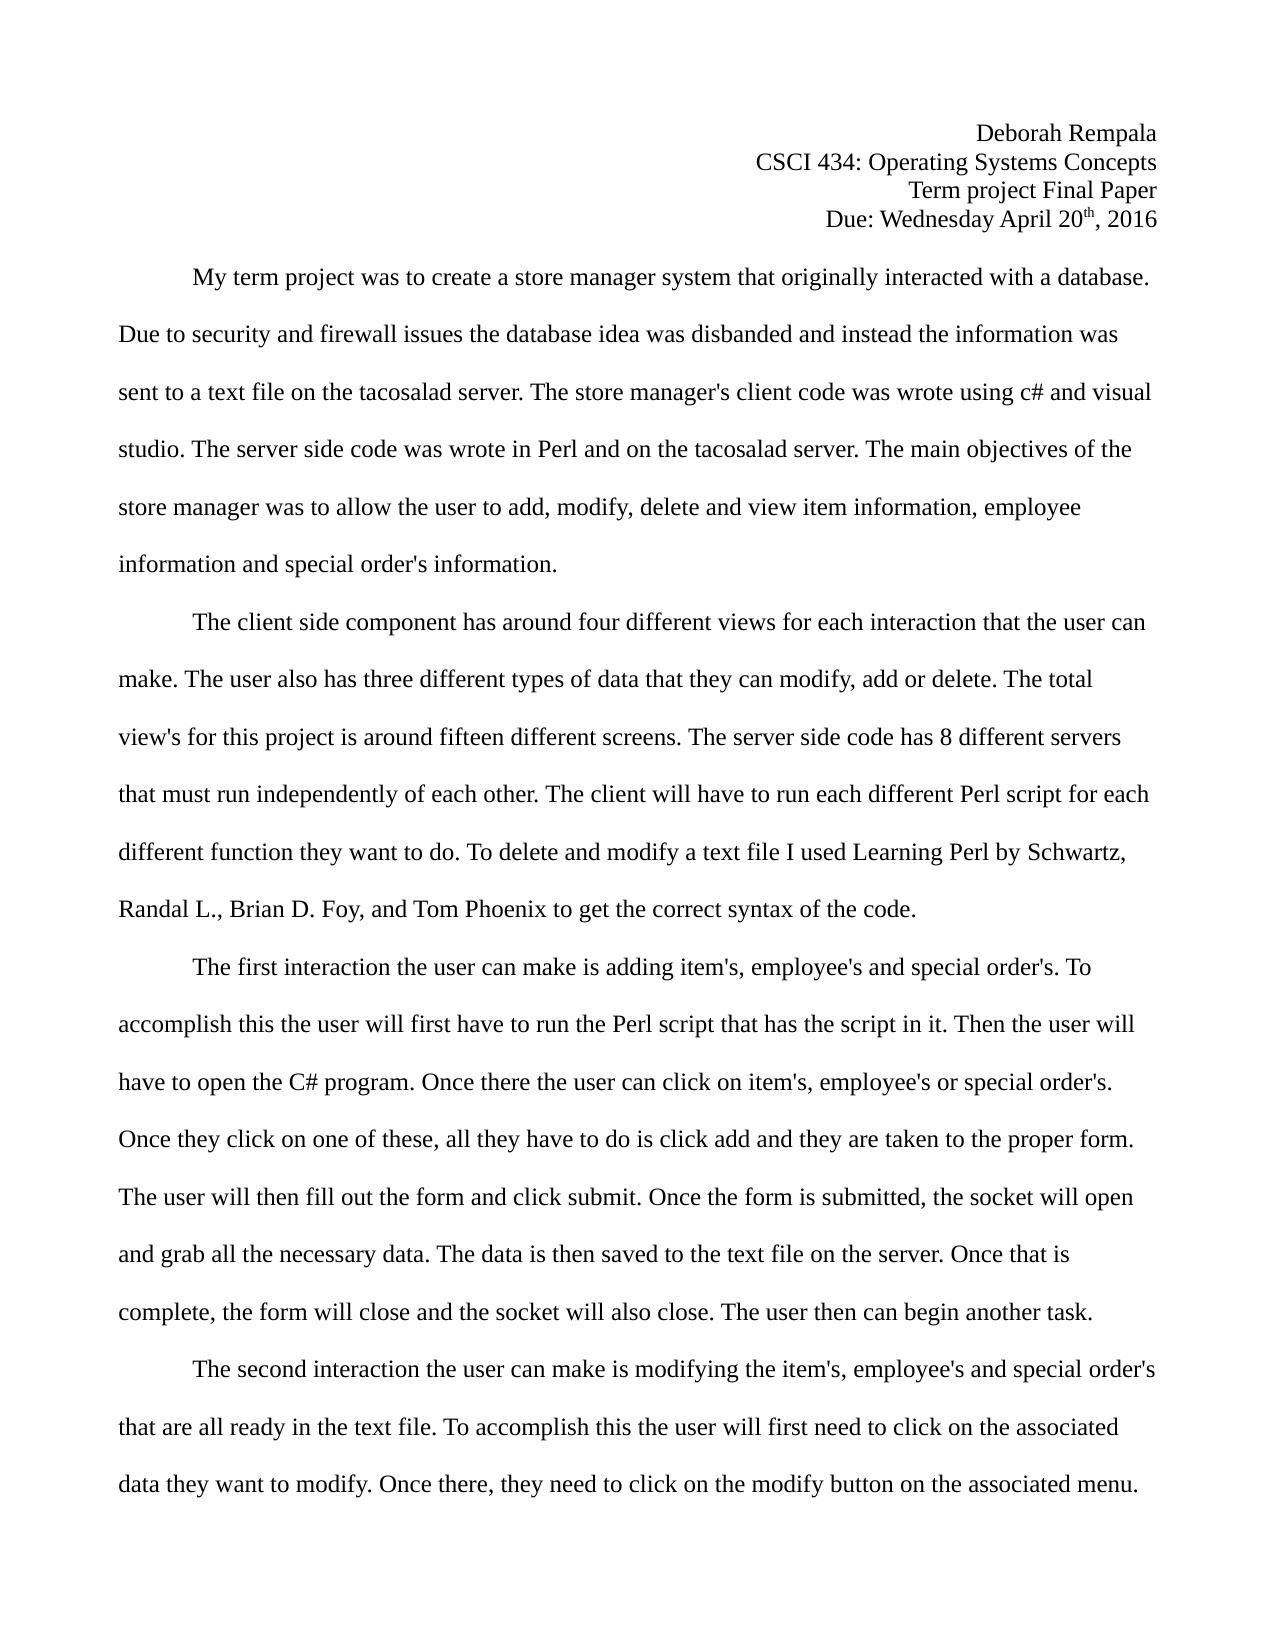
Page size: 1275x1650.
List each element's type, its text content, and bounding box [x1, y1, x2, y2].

text The first interaction the user can make is adding item's, employee's and special order's. To accomplish this the user will first have to run the Perl script that has the script in it. Then the user will have to open the C# program. Once there the user can click on item's, employee's or special order's. Once they click on one of these, all they have to do is click add and they are taken to the proper form. The user will then fill out the form and click submit. Once the form is submitted, the socket will open and grab all the necessary data. The data is then saved to the text file on the server. Once that is complete, the form will close and the socket will also close. The user then can begin another task. [118, 952, 1157, 1326]
text CSCI 434: Operating Systems Concepts [118, 147, 1157, 176]
text Deborah Rempala [118, 118, 1157, 147]
text The second interaction the user can make is modifying the item's, employee's and special order's that are all ready in the text file. To accomplish this the user will first need to click on the associated data they want to modify. Once there, they need to click on the modify button on the associated menu. [118, 1354, 1157, 1498]
text Due: Wednesday April 20th, 2016 [118, 204, 1157, 233]
text Term project Final Paper [118, 176, 1157, 204]
text The client side component has around four different views for each interaction that the user can make. The user also has three different types of data that they can modify, add or delete. The total view's for this project is around fifteen different screens. The server side code has 8 different servers that must run independently of each other. The client will have to run each different Perl script for each different function they want to do. To delete and modify a text file I used Learning Perl by Schwartz, Randal L., Brian D. Foy, and Tom Phoenix to get the correct syntax of the code. [118, 607, 1157, 923]
text My term project was to create a store manager system that originally interacted with a database. Due to security and firewall issues the database idea was disbanded and instead the information was sent to a text file on the tacosalad server. The store manager's client code was wrote using c# and visual studio. The server side code was wrote in Perl and on the tacosalad server. The main objectives of the store manager was to allow the user to add, modify, delete and view item information, employee information and special order's information. [118, 262, 1157, 578]
